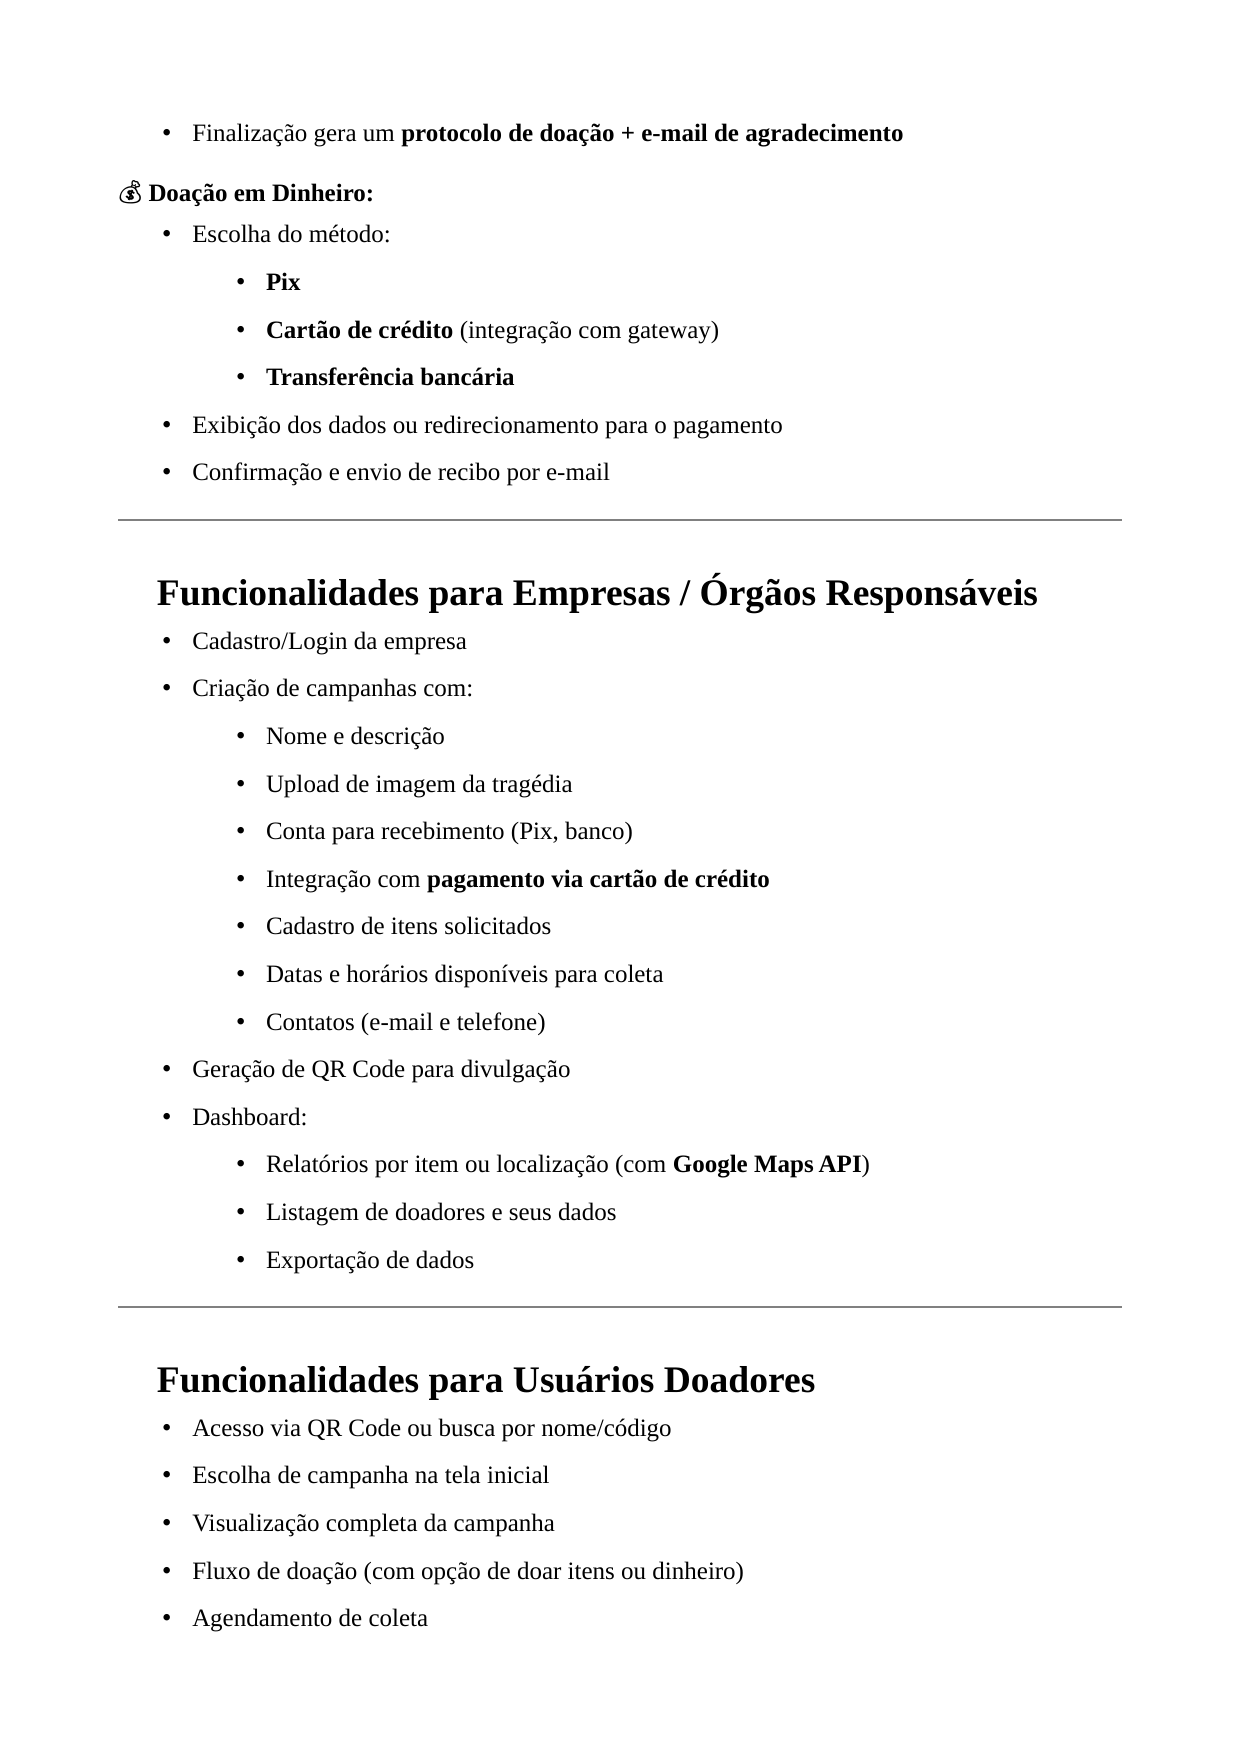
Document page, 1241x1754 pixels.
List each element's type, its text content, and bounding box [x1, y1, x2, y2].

list Geração de QR Code para divulgação [162, 1054, 1122, 1083]
list Criação de campanhas com: [162, 673, 1122, 702]
list Dashboard: [162, 1102, 1122, 1131]
list Datas e horários disponíveis para coleta [236, 959, 1122, 988]
list Pix [236, 267, 1122, 296]
list Exportação de dados [236, 1245, 1122, 1273]
list Conta para recebimento (Pix, banco) [236, 816, 1122, 845]
list Escolha de campanha na tela inicial [162, 1461, 1122, 1489]
list Upload de imagem da tragédia [236, 769, 1122, 797]
subtitle 👥 Funcionalidades para Usuários Doadores [118, 1357, 1122, 1401]
list Integração com pagamento via cartão de crédito [236, 864, 1122, 893]
list Relatórios por item ou localização (com Google Maps API) [236, 1149, 1122, 1178]
list Contatos (e-mail e telefone) [236, 1007, 1122, 1035]
list Cartão de crédito (integração com gateway) [236, 315, 1122, 343]
list Visualização completa da campanha [162, 1508, 1122, 1537]
list Fluxo de doação (com opção de doar itens ou dinheiro) [162, 1556, 1122, 1584]
list Acesso via QR Code ou busca por nome/código [162, 1413, 1122, 1442]
list Cadastro/Login da empresa [162, 626, 1122, 654]
list Nome e descrição [236, 721, 1122, 750]
list Listagem de doadores e seus dados [236, 1197, 1122, 1226]
list Agendamento de coleta [162, 1603, 1122, 1632]
list Finalização gera um protocolo de doação + e-mail de agradecimento [162, 118, 1122, 147]
list Exibição dos dados ou redirecionamento para o pagamento [162, 410, 1122, 439]
list Escolha do método: [162, 219, 1122, 248]
subtitle 💰 Doação em Dinheiro: [118, 178, 1122, 207]
list Cadastro de itens solicitados [236, 911, 1122, 940]
list Confirmação e envio de recibo por e-mail [162, 457, 1122, 486]
subtitle 👔 Funcionalidades para Empresas / Órgãos Responsáveis [118, 570, 1122, 613]
list Transferência bancária [236, 362, 1122, 391]
